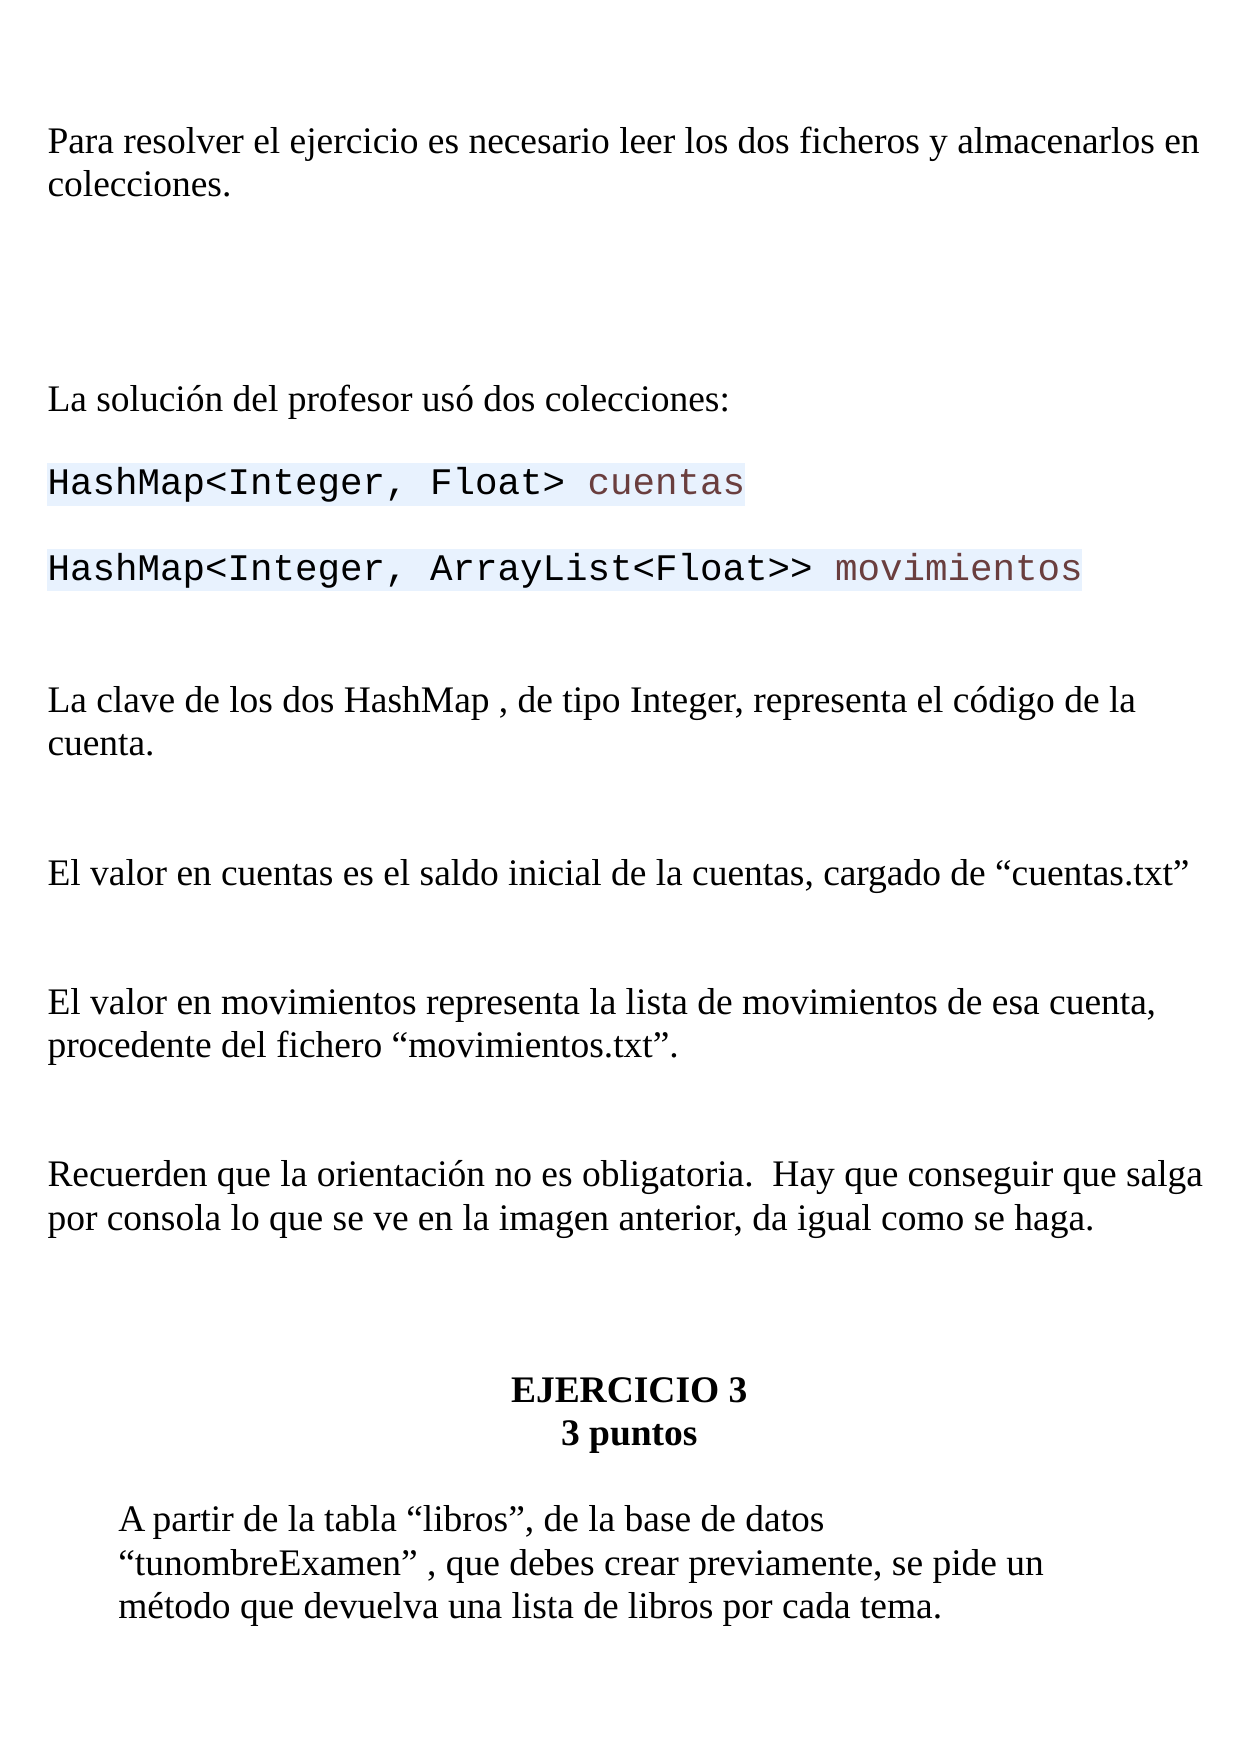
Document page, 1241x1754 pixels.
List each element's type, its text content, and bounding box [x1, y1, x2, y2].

text A partir de la tabla “libros”, de la base de datos “tunombreExamen” , que debes crear previamente, se pide un método que devuelva una lista de libros por cada tema. [118, 1497, 1122, 1626]
text HashMap<Integer, Float> cuentas [47, 463, 1211, 506]
text Recuerden que la orientación no es obligatoria. Hay que conseguir que salga por consola lo que se ve en la imagen anterior, da igual como se haga. [47, 1152, 1211, 1238]
text El valor en cuentas es el saldo inicial de la cuentas, cargado de “cuentas.txt” [47, 850, 1211, 893]
text HashMap<Integer, ArrayList<Float>> movimientos [47, 549, 1211, 591]
text La solución del profesor usó dos colecciones: [47, 377, 1211, 420]
text EJERCICIO 3 [47, 1367, 1211, 1411]
text Para resolver el ejercicio es necesario leer los dos ficheros y almacenarlos en colecciones. [47, 118, 1211, 204]
text 3 puntos [47, 1411, 1211, 1454]
text El valor en movimientos representa la lista de movimientos de esa cuenta, procedente del fichero “movimientos.txt”. [47, 979, 1211, 1066]
text La clave de los dos HashMap , de tipo Integer, representa el código de la cuenta. [47, 677, 1211, 764]
